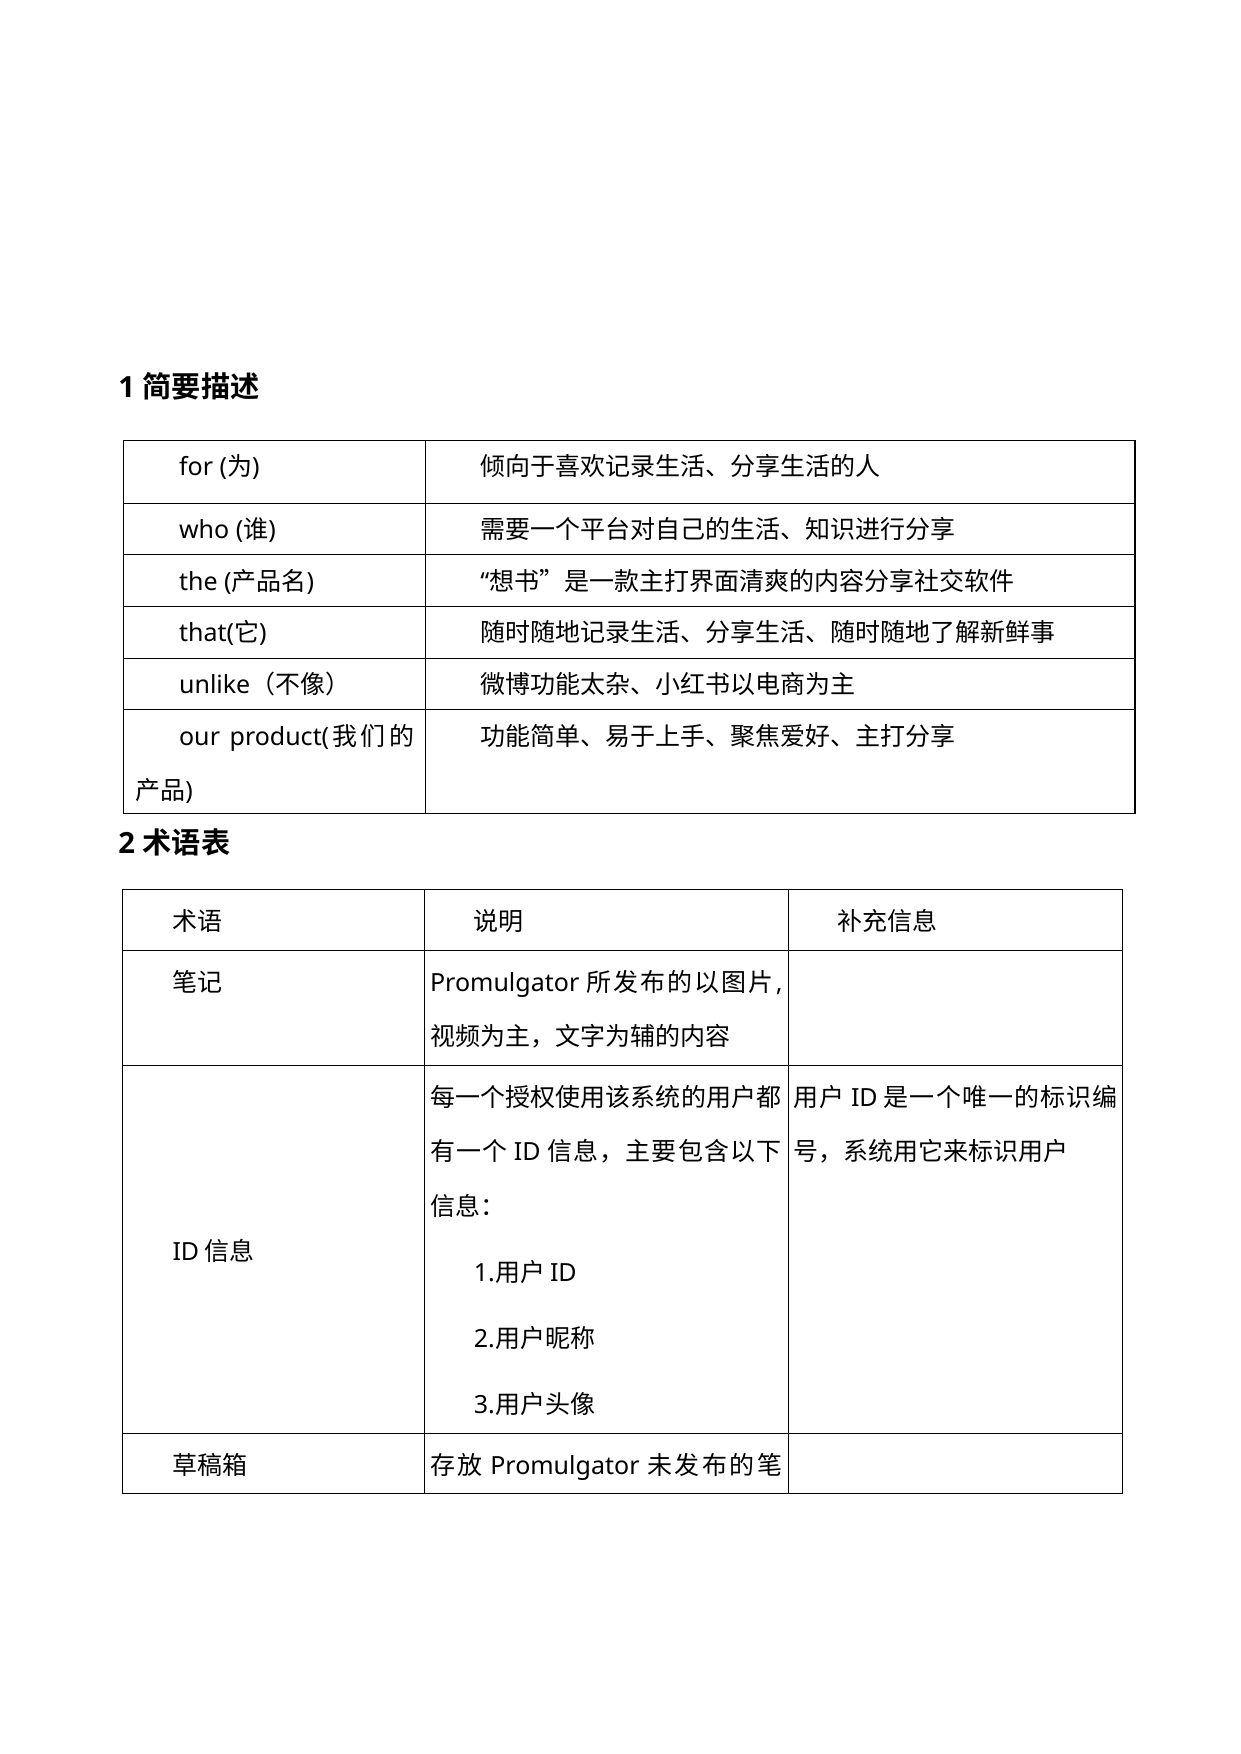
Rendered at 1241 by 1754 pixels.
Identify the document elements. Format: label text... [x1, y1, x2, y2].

table_cell 功能简单、易于上手、聚焦爱好、主打分享 [426, 710, 1134, 812]
table_cell 随时随地记录生活、分享生活、随时随地了解新鲜事 [426, 607, 1134, 657]
table_cell 用户ID是一个唯一的标识编号，系统用它来标识用户 [789, 1066, 1122, 1433]
table_cell Promulgator所发布的以图片,视频为主，文字为辅的内容 [425, 951, 788, 1064]
table_cell ID信息 [123, 1066, 424, 1433]
table_cell “想书”是一款主打界面清爽的内容分享社交软件 [426, 555, 1134, 606]
text 2 术语表 [118, 819, 1122, 862]
table_cell 笔记 [123, 951, 424, 1064]
table_cell [789, 951, 1122, 1064]
table_cell [789, 1434, 1122, 1493]
table_header 说明 [425, 890, 788, 949]
table_cell 微博功能太杂、小红书以电商为主 [426, 659, 1134, 709]
table_header 术语 [123, 890, 424, 949]
subtitle 1 简要描述 [118, 364, 1122, 406]
table_cell that(它) [124, 607, 425, 657]
table_cell unlike（不像） [124, 659, 425, 709]
table_header for (为) [124, 441, 425, 503]
table_header 补充信息 [789, 890, 1122, 949]
table_cell 需要一个平台对自己的生活、知识进行分享 [426, 504, 1134, 554]
table_cell 草稿箱 [123, 1434, 424, 1493]
table_cell 存放Promulgator未发布的笔 [425, 1434, 788, 1493]
table_cell our product(我们的产品) [124, 710, 425, 812]
table_cell who (谁) [124, 504, 425, 554]
table_cell the (产品名) [124, 555, 425, 606]
table_header 倾向于喜欢记录生活、分享生活的人 [426, 441, 1134, 503]
table_cell 每一个授权使用该系统的用户都有一个ID信息，主要包含以下信息： 1.用户ID 2.用户昵称 3.用户头像 [425, 1066, 788, 1433]
